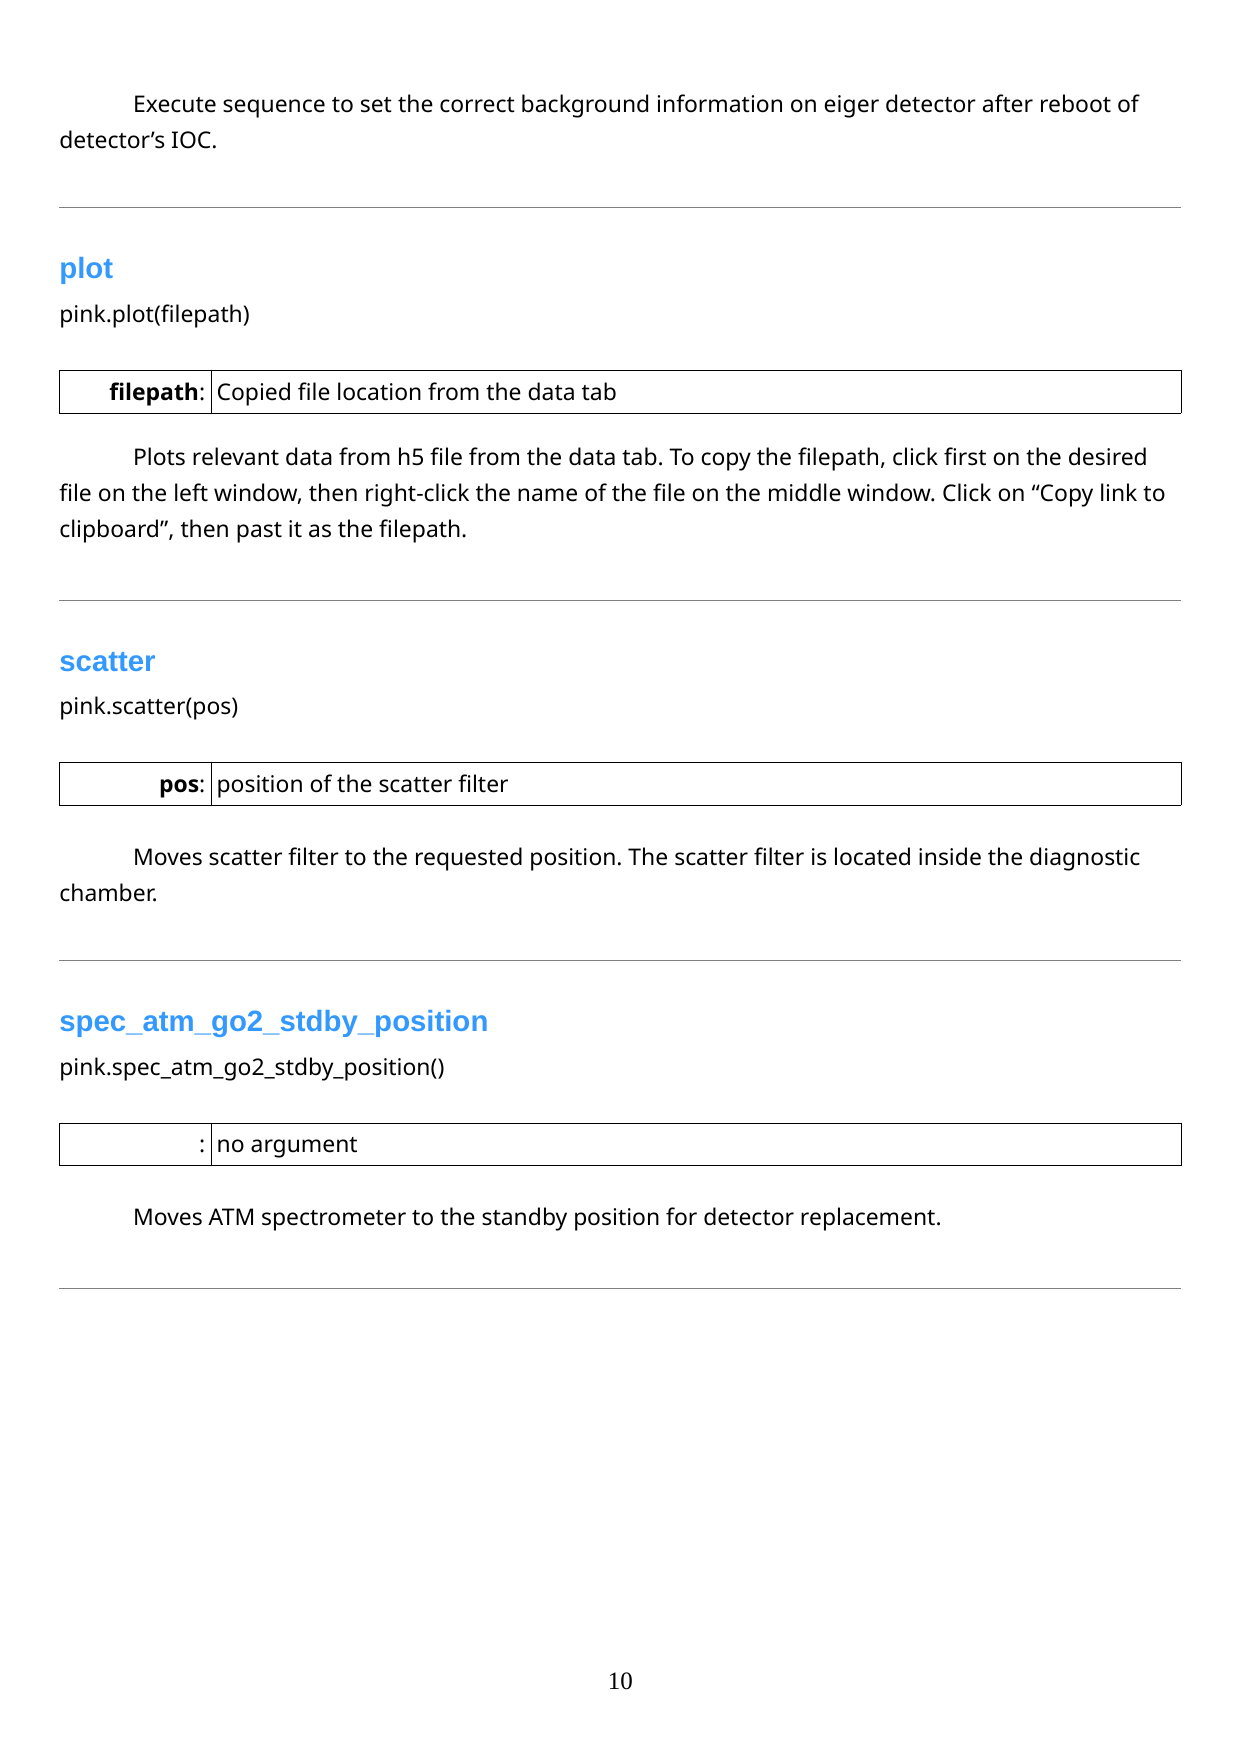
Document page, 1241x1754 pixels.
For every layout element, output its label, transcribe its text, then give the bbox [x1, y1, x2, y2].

text pink.plot(filepath) [59, 298, 1181, 329]
text Execute sequence to set the correct background information on eiger detector after reboot of detector’s IOC. [59, 88, 1181, 155]
text Moves ATM spectrometer to the standby position for detector replacement. [59, 1201, 1181, 1233]
text pink.spec_atm_go2_stdby_position() [59, 1051, 1181, 1082]
table_header pos: [60, 763, 211, 805]
subtitle plot [59, 251, 1181, 285]
table_header filepath: [60, 371, 211, 412]
text Moves scatter filter to the requested position. The scatter filter is located inside the diagnostic chamber. [59, 841, 1181, 908]
table_header Copied file location from the data tab [212, 371, 1181, 412]
text Plots relevant data from h5 file from the data tab. To copy the filepath, click first on the desired file on the left window, then right-click the name of the file on the middle window. Click on “Copy link to clipboard”, then past it as the filepath. [59, 441, 1181, 544]
text pink.scatter(pos) [59, 690, 1181, 721]
table_header position of the scatter filter [212, 763, 1181, 805]
subtitle scatter [59, 644, 1181, 677]
subtitle spec_atm_go2_stdby_position [59, 1004, 1181, 1038]
table_header : [60, 1124, 211, 1165]
table_header no argument [212, 1124, 1181, 1165]
